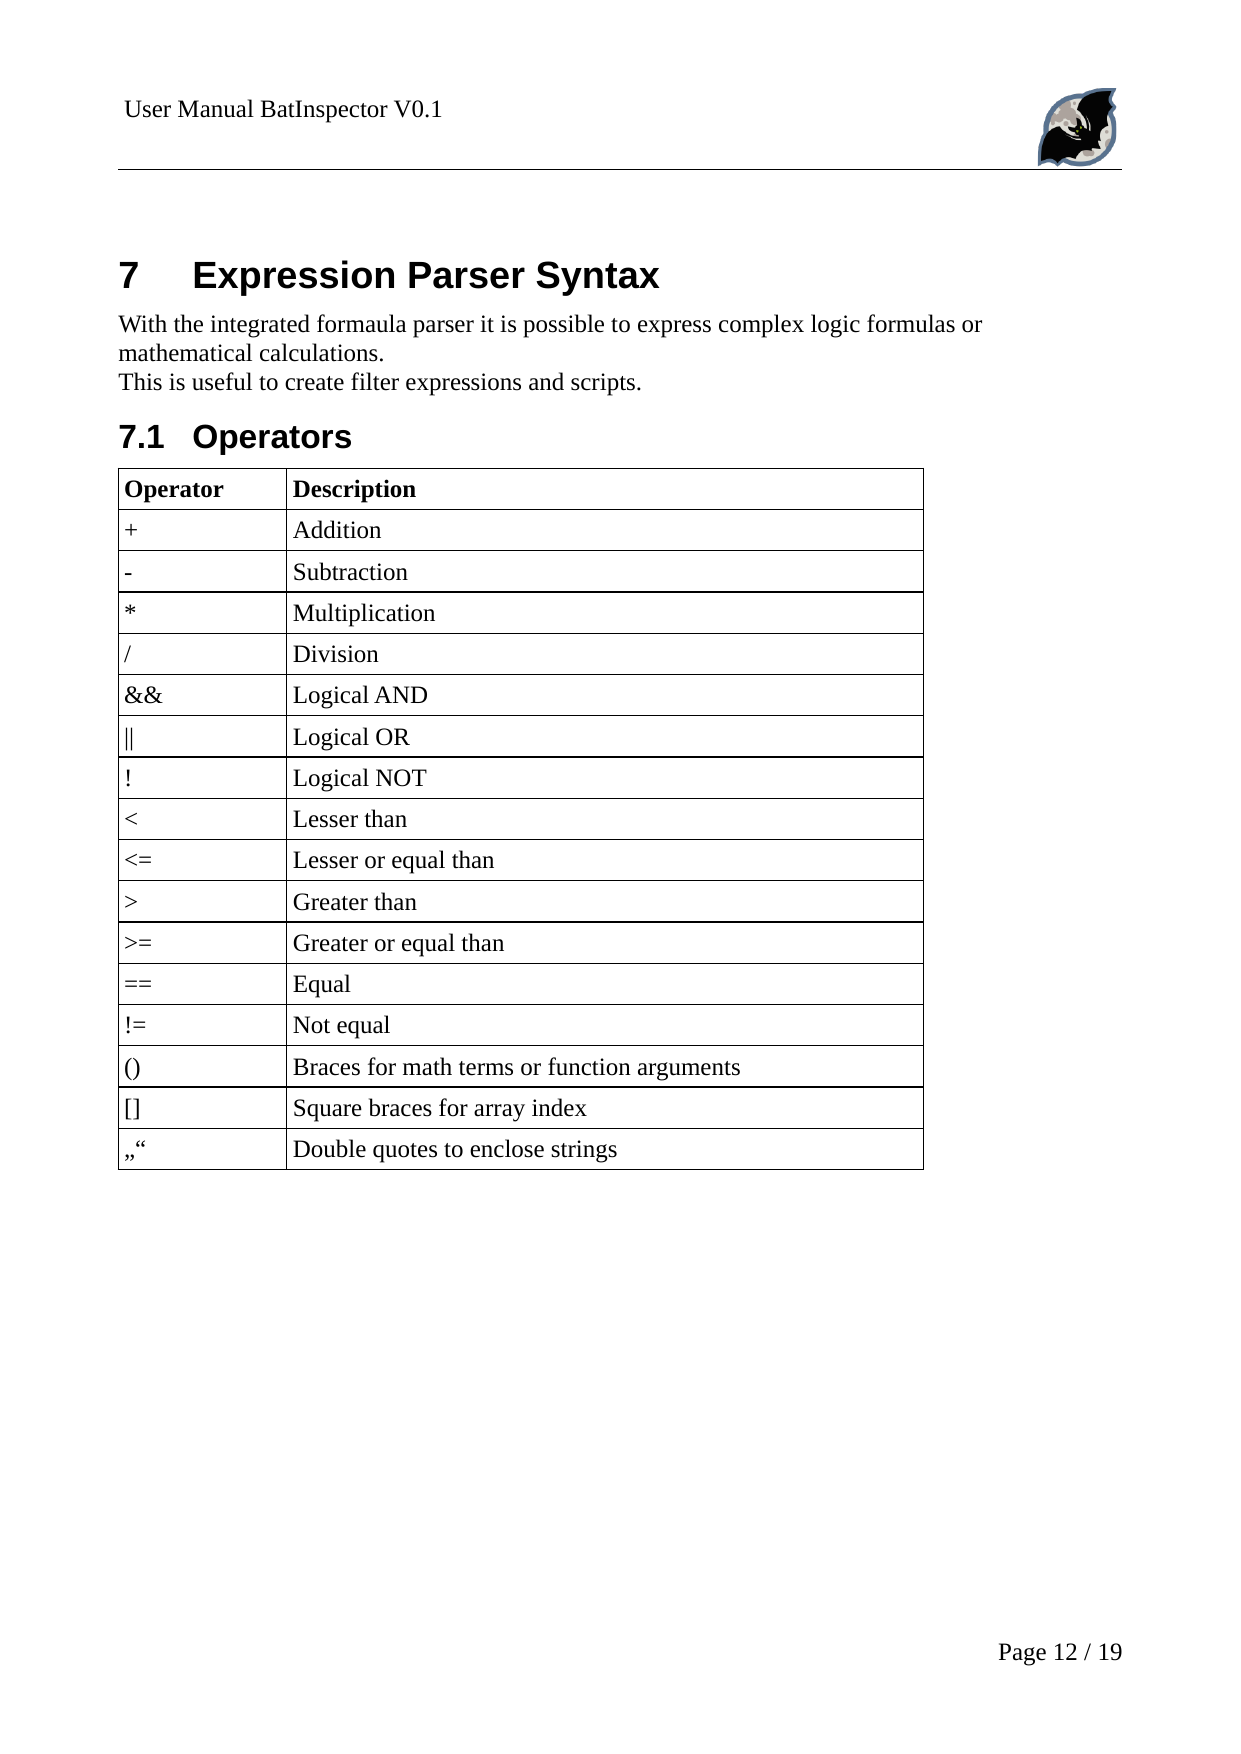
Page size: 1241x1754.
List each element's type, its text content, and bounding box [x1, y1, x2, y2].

table_cell Square braces for array index [287, 1088, 923, 1128]
table_cell > [119, 881, 286, 921]
table_cell - [119, 551, 286, 591]
table_cell ! [119, 758, 286, 798]
table_cell Greater than [287, 881, 923, 921]
table_cell Division [287, 634, 923, 674]
picture [1037, 88, 1117, 167]
table_cell Lesser or equal than [287, 840, 923, 880]
table_cell Braces for math terms or function arguments [287, 1046, 923, 1086]
table_header Operator [119, 469, 286, 509]
table_cell Logical OR [287, 716, 923, 756]
table_cell „“ [119, 1129, 286, 1169]
table_cell < [119, 799, 286, 839]
table_cell () [119, 1046, 286, 1086]
table_cell / [119, 634, 286, 674]
table_cell Subtraction [287, 551, 923, 591]
table_cell Greater or equal than [287, 923, 923, 963]
subtitle Expression Parser Syntax [118, 253, 1122, 297]
table_cell == [119, 964, 286, 1004]
table_cell Lesser than [287, 799, 923, 839]
table_cell || [119, 716, 286, 756]
text With the integrated formaula parser it is possible to express complex logic formulas or mathematical calculations. [118, 309, 1122, 367]
table_cell Double quotes to enclose strings [287, 1129, 923, 1169]
table_cell Equal [287, 964, 923, 1004]
text This is useful to create filter expressions and scripts. [118, 367, 1122, 396]
subtitle Operators [118, 416, 1122, 455]
table_cell * [119, 593, 286, 633]
table_cell Not equal [287, 1005, 923, 1045]
table_cell <= [119, 840, 286, 880]
table_cell != [119, 1005, 286, 1045]
table_cell Logical AND [287, 675, 923, 715]
table_header Description [287, 469, 923, 509]
table_cell [] [119, 1088, 286, 1128]
table_cell && [119, 675, 286, 715]
table_cell Multiplication [287, 593, 923, 633]
table_cell + [119, 510, 286, 550]
table_cell Logical NOT [287, 758, 923, 798]
table_cell Addition [287, 510, 923, 550]
table_cell >= [119, 923, 286, 963]
